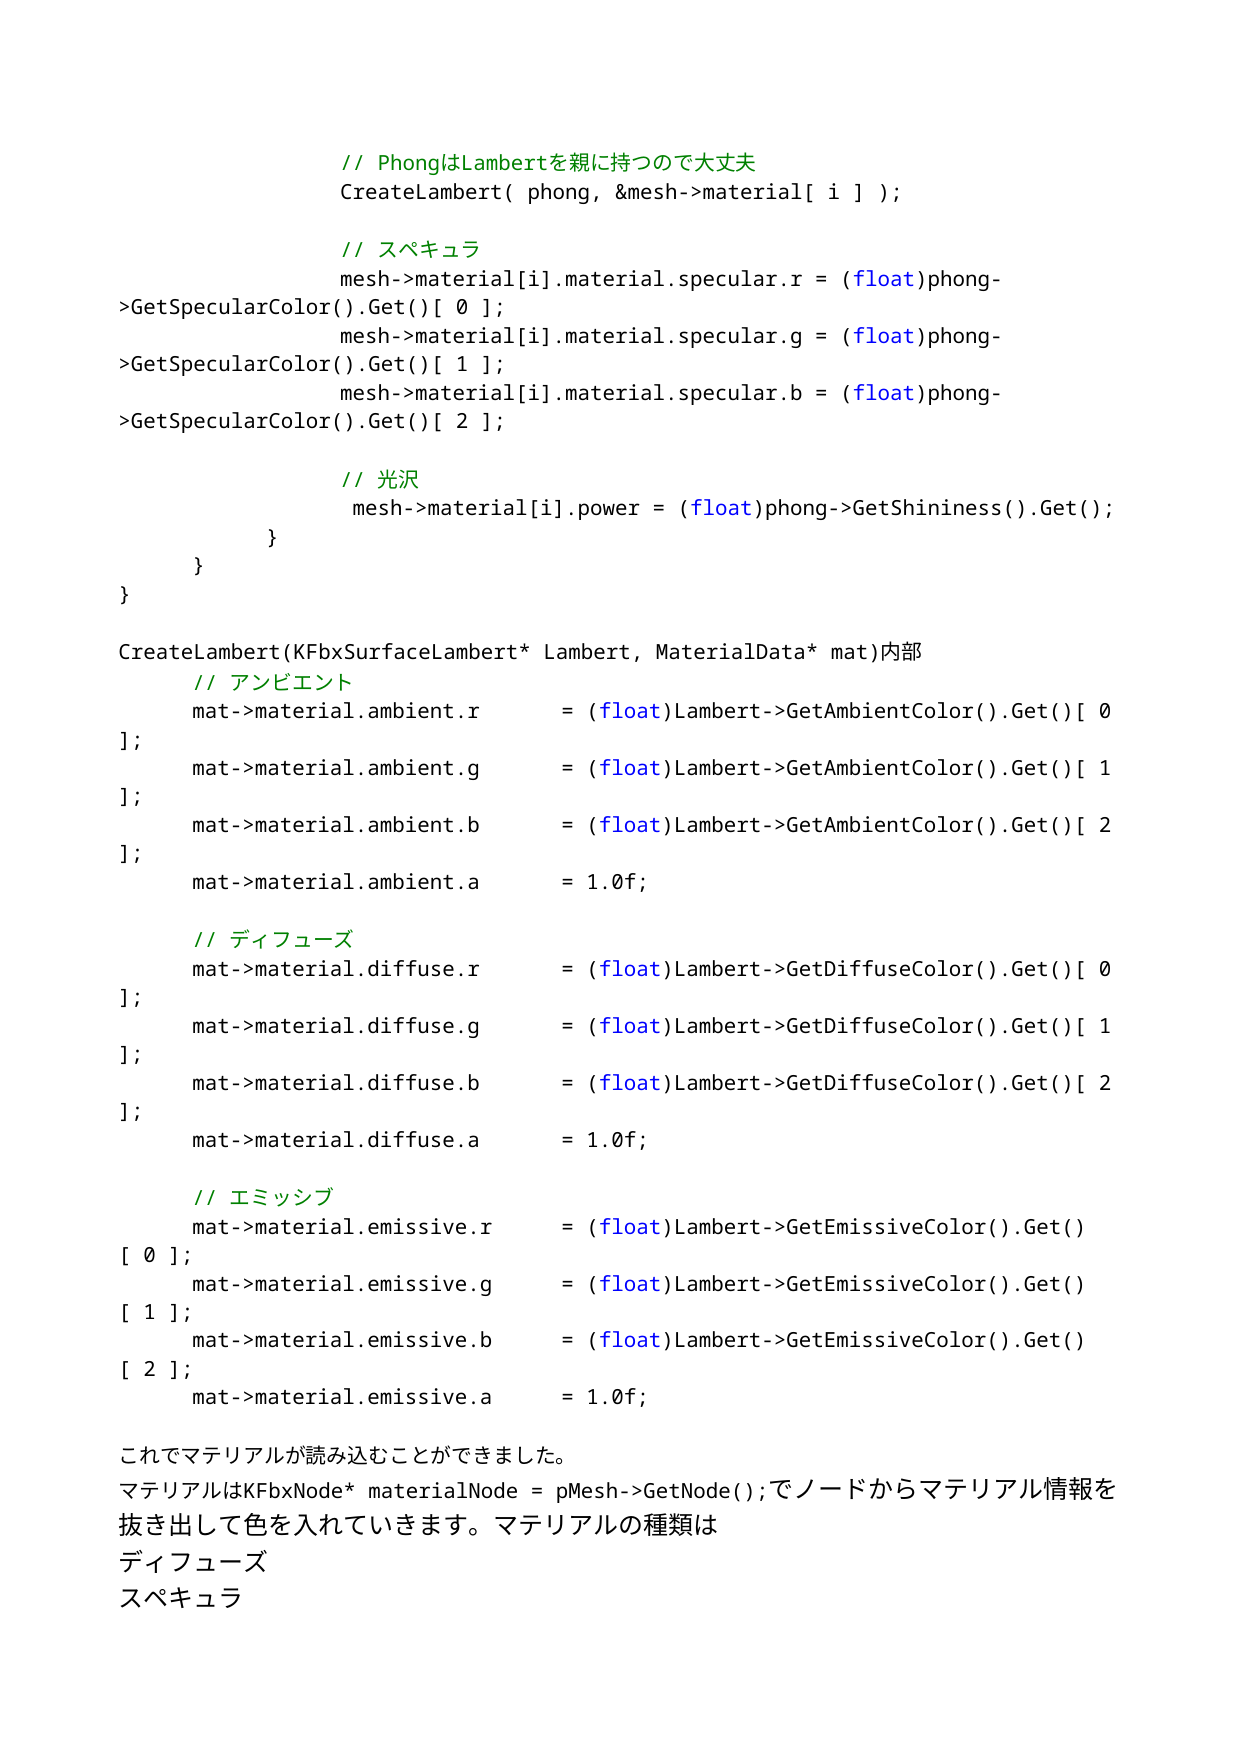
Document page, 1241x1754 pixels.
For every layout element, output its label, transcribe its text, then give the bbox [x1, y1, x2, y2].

text // ディフューズ [118, 924, 1122, 954]
text mesh->material[i].material.specular.r = (float)phong->GetSpecularColor().Get()[ 0 ]; [118, 264, 1122, 321]
text CreateLambert( phong, &mesh->material[ i ] ); [118, 177, 1122, 205]
text mat->material.diffuse.a = 1.0f; [118, 1125, 1122, 1153]
text mat->material.emissive.b = (float)Lambert->GetEmissiveColor().Get()[ 2 ]; [118, 1326, 1122, 1382]
text mat->material.diffuse.b = (float)Lambert->GetDiffuseColor().Get()[ 2 ]; [118, 1068, 1122, 1125]
text mat->material.emissive.r = (float)Lambert->GetEmissiveColor().Get()[ 0 ]; [118, 1212, 1122, 1269]
text mat->material.emissive.a = 1.0f; [118, 1382, 1122, 1411]
text // エミッシブ [118, 1182, 1122, 1212]
text CreateLambert(KFbxSurfaceLambert* Lambert, MaterialData* mat)内部 [118, 636, 1122, 666]
text // 光沢 [118, 463, 1122, 493]
text // アンビエント [118, 666, 1122, 696]
text mesh->material[i].material.specular.g = (float)phong->GetSpecularColor().Get()[ 1 ]; [118, 321, 1122, 378]
text mat->material.diffuse.r = (float)Lambert->GetDiffuseColor().Get()[ 0 ]; [118, 954, 1122, 1011]
text これでマテリアルが読み込むことができました。 [118, 1439, 1122, 1469]
text マテリアルはKFbxNode* materialNode = pMesh->GetNode();でノードからマテリアル情報を抜き出して色を入れていきます。マテリアルの種類は [118, 1469, 1122, 1542]
text ディフューズ [118, 1542, 1122, 1578]
text mesh->material[i].power = (float)phong->GetShininess().Get(); [118, 493, 1122, 522]
text } [118, 579, 1122, 607]
text mat->material.ambient.b = (float)Lambert->GetAmbientColor().Get()[ 2 ]; [118, 810, 1122, 867]
text mat->material.ambient.r = (float)Lambert->GetAmbientColor().Get()[ 0 ]; [118, 696, 1122, 753]
text mat->material.diffuse.g = (float)Lambert->GetDiffuseColor().Get()[ 1 ]; [118, 1011, 1122, 1068]
text } [118, 550, 1122, 579]
text // スペキュラ [118, 234, 1122, 264]
text // PhongはLambertを親に持つので大丈夫 [118, 147, 1122, 177]
text mesh->material[i].material.specular.b = (float)phong->GetSpecularColor().Get()[ 2 ]; [118, 378, 1122, 435]
text } [118, 522, 1122, 550]
text mat->material.ambient.g = (float)Lambert->GetAmbientColor().Get()[ 1 ]; [118, 753, 1122, 810]
text mat->material.emissive.g = (float)Lambert->GetEmissiveColor().Get()[ 1 ]; [118, 1269, 1122, 1326]
text スペキュラ [118, 1578, 1122, 1614]
text mat->material.ambient.a = 1.0f; [118, 867, 1122, 895]
